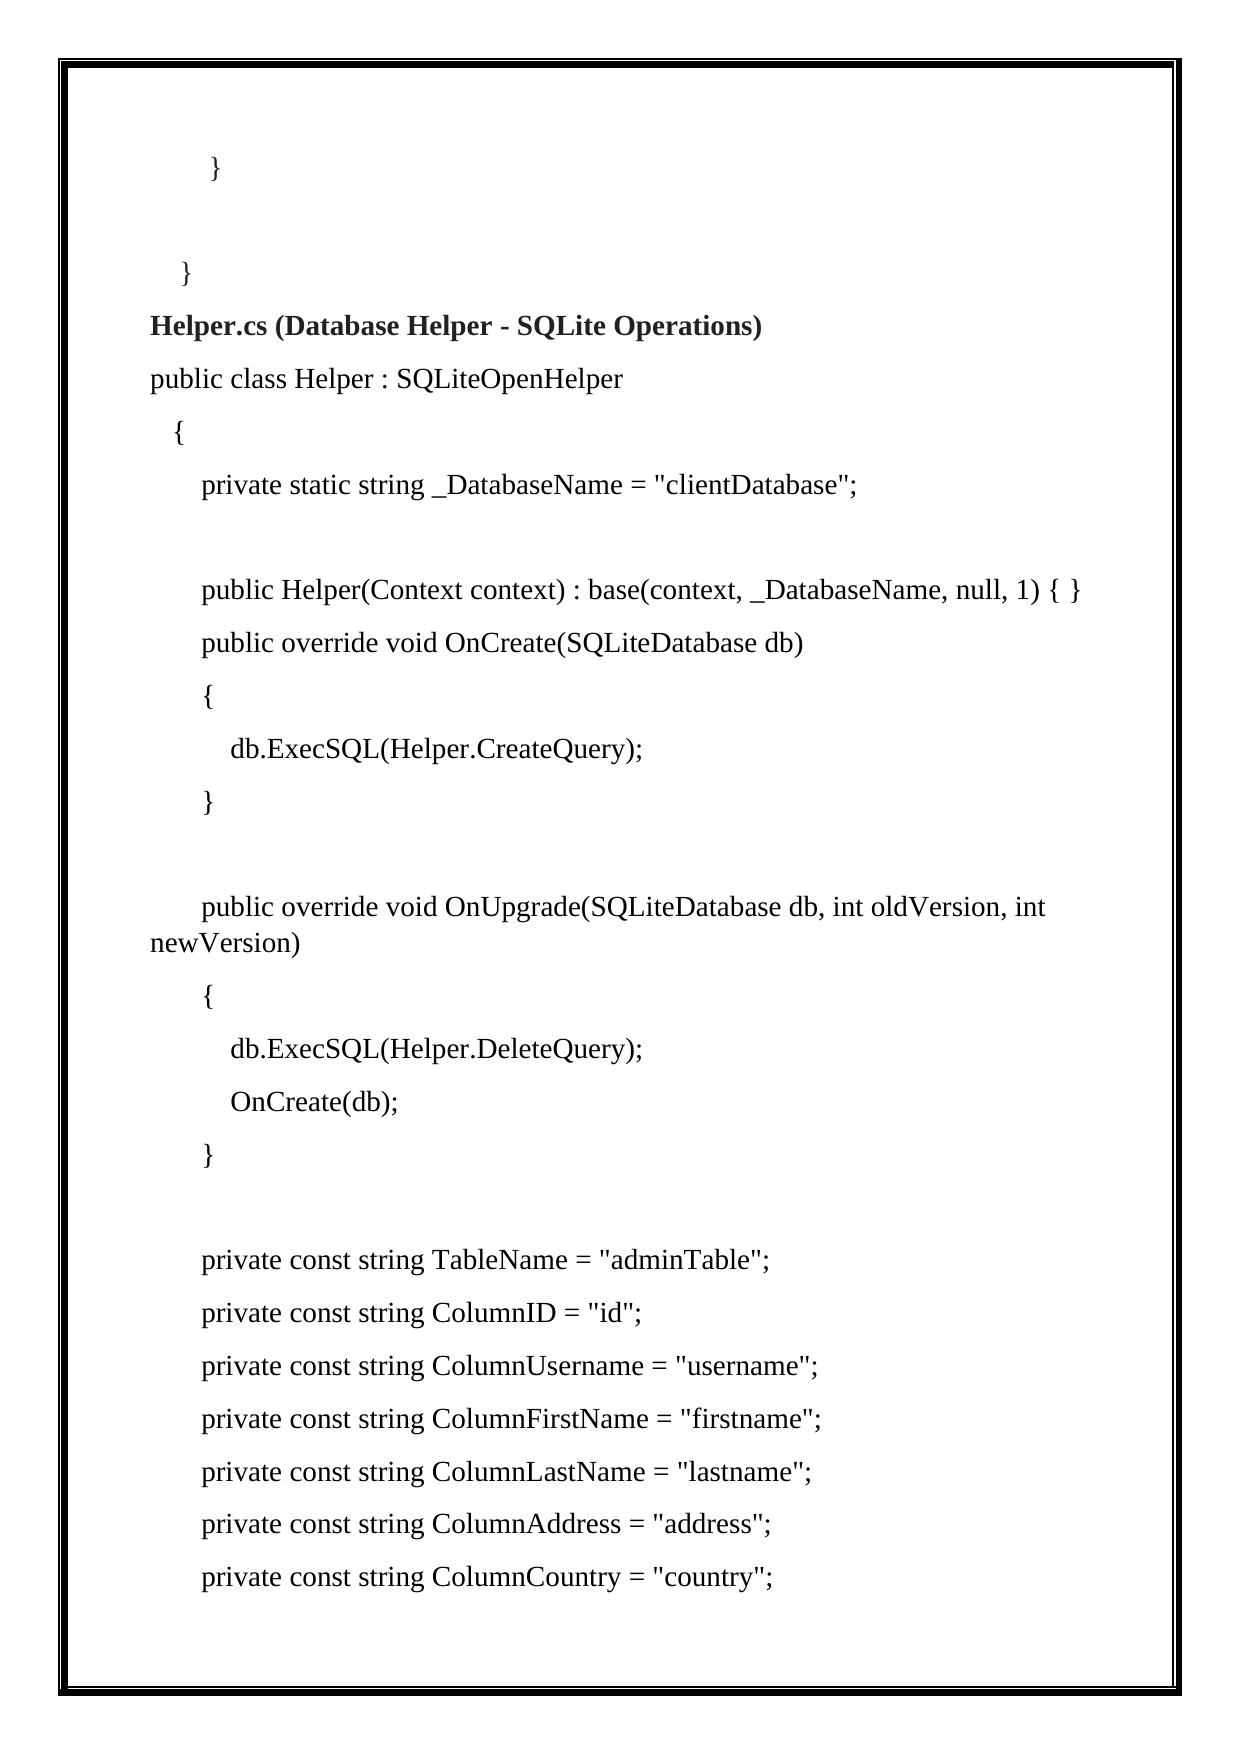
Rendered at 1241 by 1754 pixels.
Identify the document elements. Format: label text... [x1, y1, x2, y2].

text { [150, 414, 1090, 448]
text OnCreate(db); [150, 1084, 1090, 1117]
text public Helper(Context context) : base(context, _DatabaseName, null, 1) { } [150, 572, 1090, 606]
text private const string ColumnLastName = "lastname"; [150, 1454, 1090, 1487]
text private const string ColumnAddress = "address"; [150, 1506, 1090, 1540]
text db.ExecSQL(Helper.CreateQuery); [150, 731, 1090, 764]
text public override void OnCreate(SQLiteDatabase db) [150, 625, 1090, 659]
text } [150, 784, 1090, 817]
text } [150, 150, 1090, 183]
text private const string ColumnID = "id"; [150, 1295, 1090, 1329]
text public override void OnUpgrade(SQLiteDatabase db, int oldVersion, int newVersion) [150, 889, 1090, 959]
text private const string ColumnFirstName = "firstname"; [150, 1401, 1090, 1434]
text public class Helper : SQLiteOpenHelper [150, 361, 1090, 395]
text { [150, 978, 1090, 1012]
text private const string ColumnCountry = "country"; [150, 1559, 1090, 1593]
text { [150, 678, 1090, 712]
text private const string ColumnUsername = "username"; [150, 1348, 1090, 1382]
text private static string _DatabaseName = "clientDatabase"; [150, 467, 1090, 500]
text Helper.cs (Database Helper - SQLite Operations) [150, 308, 1090, 342]
text db.ExecSQL(Helper.DeleteQuery); [150, 1031, 1090, 1065]
text private const string TableName = "adminTable"; [150, 1242, 1090, 1276]
text } [150, 1137, 1090, 1170]
text } [150, 256, 1090, 289]
